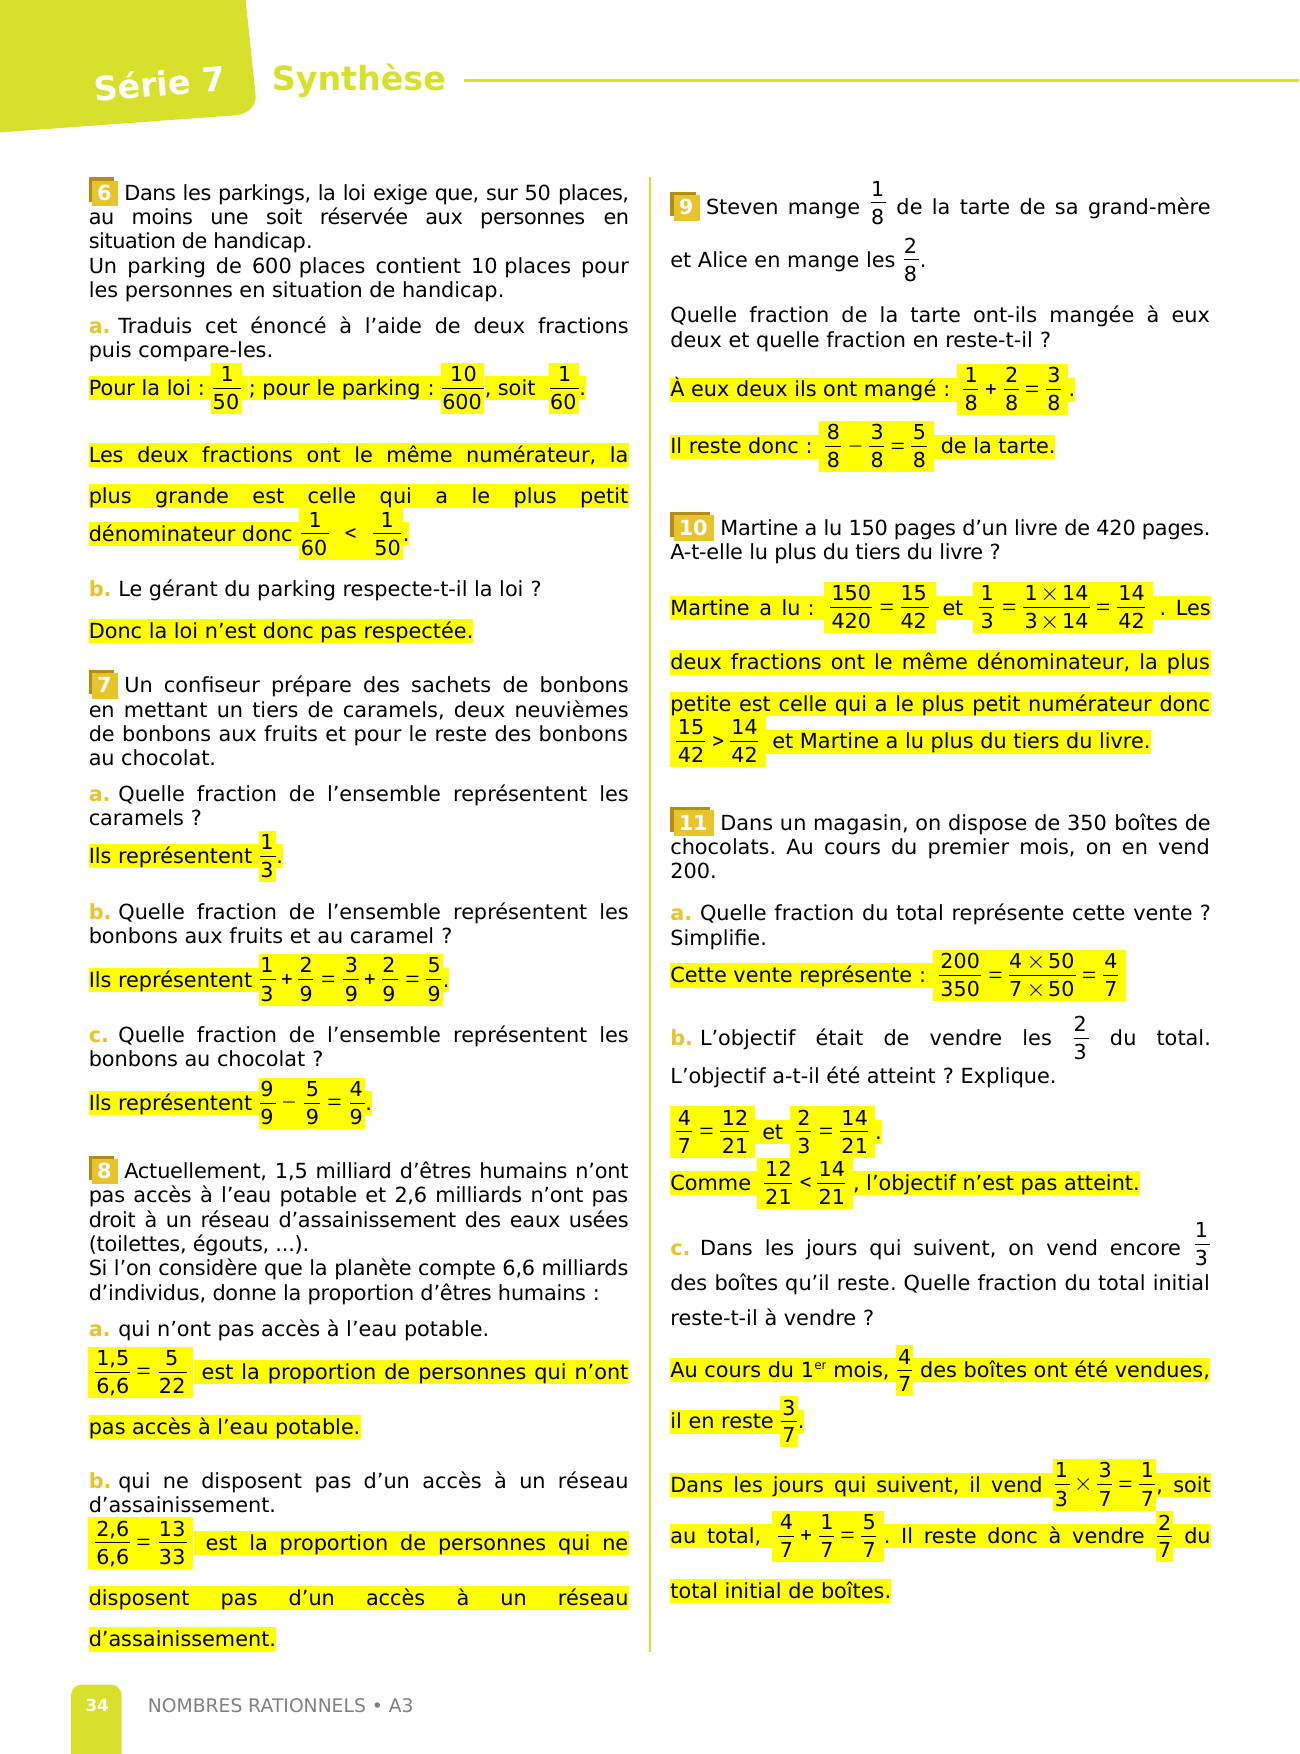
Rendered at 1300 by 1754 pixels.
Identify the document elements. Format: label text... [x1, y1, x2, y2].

list est la proportion de personnes qui n’ont pas accès à l’eau potable. [88, 1347, 629, 1439]
text Quelle fraction de la tarte ont-ils mangée à eux deux et quelle fraction en reste-t-il ? [670, 303, 1211, 352]
list . [1068, 364, 1211, 415]
list Quelle fraction de l’ensemble représentent les caramels ? [88, 782, 629, 831]
list qui n’ont pas accès à l’eau potable. [88, 1317, 629, 1341]
text Si l’on considère que la planète compte 6,6 milliards d’individus, donne la proportion d’êtres humains : [88, 1256, 629, 1305]
text Un parking de 600 places contient 10 places pour les personnes en situation de handicap. [88, 254, 629, 302]
list et . Comme , l’objectif n’est pas atteint. [853, 1106, 1211, 1209]
list de la tarte. [934, 421, 1211, 472]
list qui ne disposent pas d’un accès à un réseau d’assainissement. [88, 1469, 629, 1517]
list Les deux fractions ont le même numérateur, la plus grande est celle qui a le plus petit dénominateur donc . [88, 426, 629, 560]
list Ils représentent [88, 1078, 259, 1129]
subtitle Un confiseur prépare des sachets de bonbons en mettant un tiers de caramels, deux neuvièmes de bonbons aux fruits et pour le reste des bonbons au chocolat. [88, 669, 629, 770]
subtitle Martine a lu 150 pages d’un livre de 420 pages. A-t-elle lu plus du tiers du livre ? [670, 512, 1211, 564]
list À eux deux ils ont mangé : [670, 364, 957, 415]
list ; pour le parking : [242, 363, 441, 414]
list Il reste donc : [670, 421, 819, 472]
list Quelle fraction de l’ensemble représentent les bonbons aux fruits et au caramel ? [88, 900, 629, 948]
list Ils représentent [88, 831, 259, 882]
list . [579, 363, 629, 414]
list Quelle fraction de l’ensemble représentent les bonbons au chocolat ? [88, 1023, 629, 1072]
list , soit [484, 363, 549, 414]
list L’objectif était de vendre les du total. L’objectif a-t-il été atteint ? Explique. [670, 1013, 1211, 1088]
subtitle Steven mange de la tarte de sa grand-mère et Alice en mange les . [670, 177, 1211, 286]
list Quelle fraction du total représente cette vente ? Simplifie. Cette vente représente : [670, 901, 1211, 1001]
subtitle Dans un magasin, on dispose de 350 boîtes de chocolats. Au cours du premier mois, on en vend 200. [670, 807, 1211, 883]
list est la proportion de personnes qui ne disposent pas d’un accès à un réseau d’assainissement. [88, 1517, 629, 1652]
list . [365, 1078, 629, 1129]
list Pour la loi : [88, 363, 211, 414]
list Dans les jours qui suivent, il vend , soit au total, . Il reste donc à vendre du total initial de boîtes. [670, 1459, 1211, 1603]
list Traduis cet énoncé à l’aide de deux fractions puis compare-les. [88, 314, 629, 363]
list Donc la loi n’est donc pas respectée. [88, 602, 629, 643]
list Ils représentent [88, 954, 259, 1006]
subtitle Dans les parkings, la loi exige que, sur 50 places, au moins une soit réservée aux personnes en situation de handicap. [88, 177, 629, 254]
list . [276, 831, 629, 882]
list Dans les jours qui suivent, on vend encore des boîtes qu’il reste. Quelle fraction du total initial reste-t-il à vendre ? [670, 1227, 1211, 1333]
subtitle Actuellement, 1,5 milliard d’êtres humains n’ont pas accès à l’eau potable et 2,6 milliards n’ont pas droit à un réseau d’assainissement des eaux usées (toilettes, égouts, ...). [88, 1156, 629, 1256]
list Au cours du 1er mois, des boîtes ont été vendues, il en reste . [670, 1345, 1211, 1447]
list et . Comme , l’objectif n’est pas atteint. [670, 1106, 790, 1209]
list Martine a lu : et . Les deux fractions ont le même dénominateur, la plus petite est celle qui a le plus petit numérateur donc et Martine a lu plus du tiers du livre. [670, 582, 1211, 767]
list . [443, 954, 629, 1006]
list Le gérant du parking respecte-t-il la loi ? [88, 577, 629, 602]
